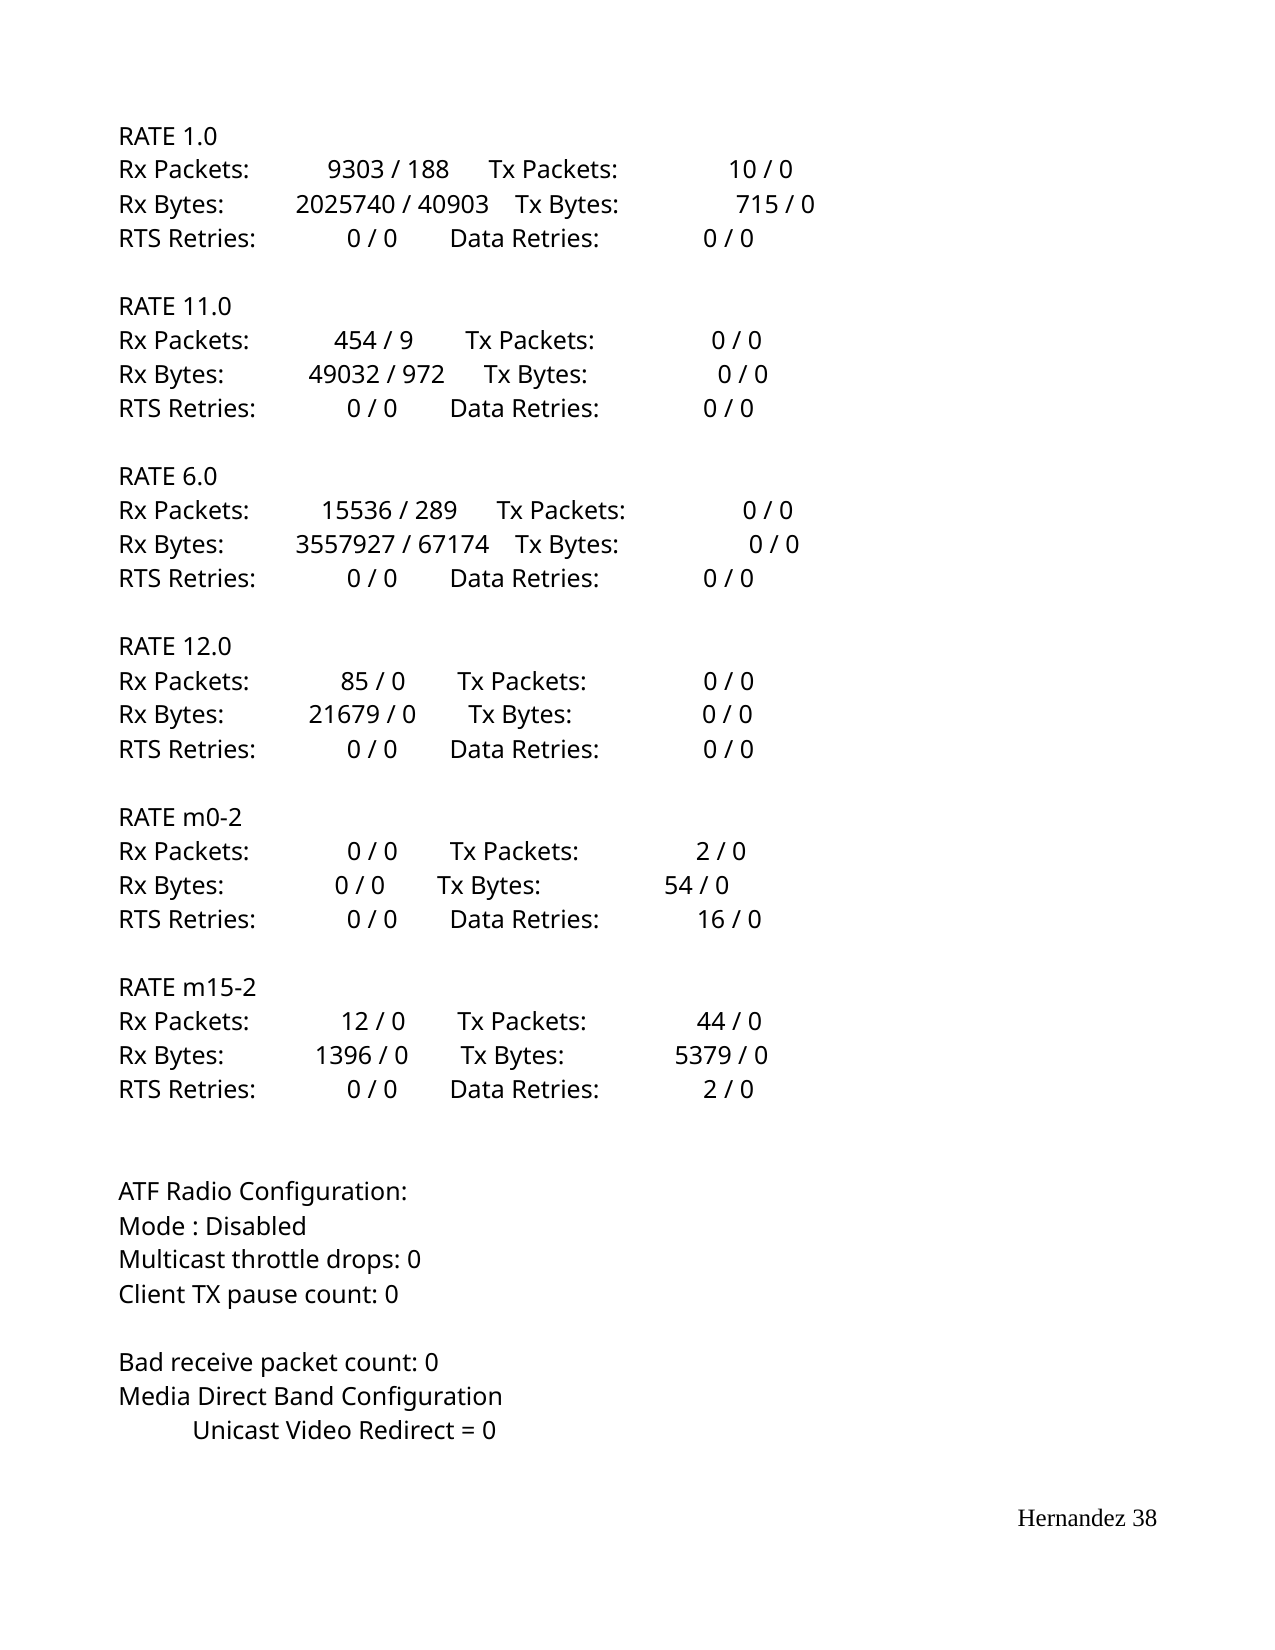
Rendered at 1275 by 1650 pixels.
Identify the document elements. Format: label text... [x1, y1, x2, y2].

text RATE 1.0 [118, 118, 1157, 152]
text RTS Retries: 0 / 0 Data Retries: 0 / 0 [118, 220, 1157, 254]
text Rx Bytes: 2025740 / 40903 Tx Bytes: 715 / 0 [118, 186, 1157, 220]
text Rx Packets: 15536 / 289 Tx Packets: 0 / 0 [118, 493, 1157, 527]
text Rx Bytes: 21679 / 0 Tx Bytes: 0 / 0 [118, 697, 1157, 731]
text RATE m15-2 [118, 970, 1157, 1004]
text RTS Retries: 0 / 0 Data Retries: 2 / 0 [118, 1072, 1157, 1106]
text Rx Bytes: 0 / 0 Tx Bytes: 54 / 0 [118, 867, 1157, 902]
text Rx Bytes: 49032 / 972 Tx Bytes: 0 / 0 [118, 357, 1157, 391]
text Media Direct Band Configuration [118, 1378, 1157, 1412]
text RATE 11.0 [118, 288, 1157, 322]
text RTS Retries: 0 / 0 Data Retries: 0 / 0 [118, 561, 1157, 595]
text RATE m0-2 [118, 799, 1157, 833]
text RATE 6.0 [118, 459, 1157, 493]
text Rx Packets: 12 / 0 Tx Packets: 44 / 0 [118, 1004, 1157, 1038]
text Rx Packets: 85 / 0 Tx Packets: 0 / 0 [118, 663, 1157, 697]
text Bad receive packet count: 0 [118, 1344, 1157, 1378]
text Mode : Disabled [118, 1208, 1157, 1242]
text RTS Retries: 0 / 0 Data Retries: 0 / 0 [118, 731, 1157, 765]
text RTS Retries: 0 / 0 Data Retries: 16 / 0 [118, 902, 1157, 936]
text Unicast Video Redirect = 0 [118, 1412, 1157, 1447]
text RATE 12.0 [118, 629, 1157, 663]
text Rx Bytes: 3557927 / 67174 Tx Bytes: 0 / 0 [118, 527, 1157, 561]
text Rx Packets: 9303 / 188 Tx Packets: 10 / 0 [118, 152, 1157, 186]
text Rx Packets: 454 / 9 Tx Packets: 0 / 0 [118, 322, 1157, 357]
text Rx Bytes: 1396 / 0 Tx Bytes: 5379 / 0 [118, 1038, 1157, 1072]
text ATF Radio Configuration: [118, 1174, 1157, 1208]
text RTS Retries: 0 / 0 Data Retries: 0 / 0 [118, 391, 1157, 425]
text Rx Packets: 0 / 0 Tx Packets: 2 / 0 [118, 833, 1157, 867]
text Multicast throttle drops: 0 [118, 1242, 1157, 1276]
text Client TX pause count: 0 [118, 1276, 1157, 1310]
